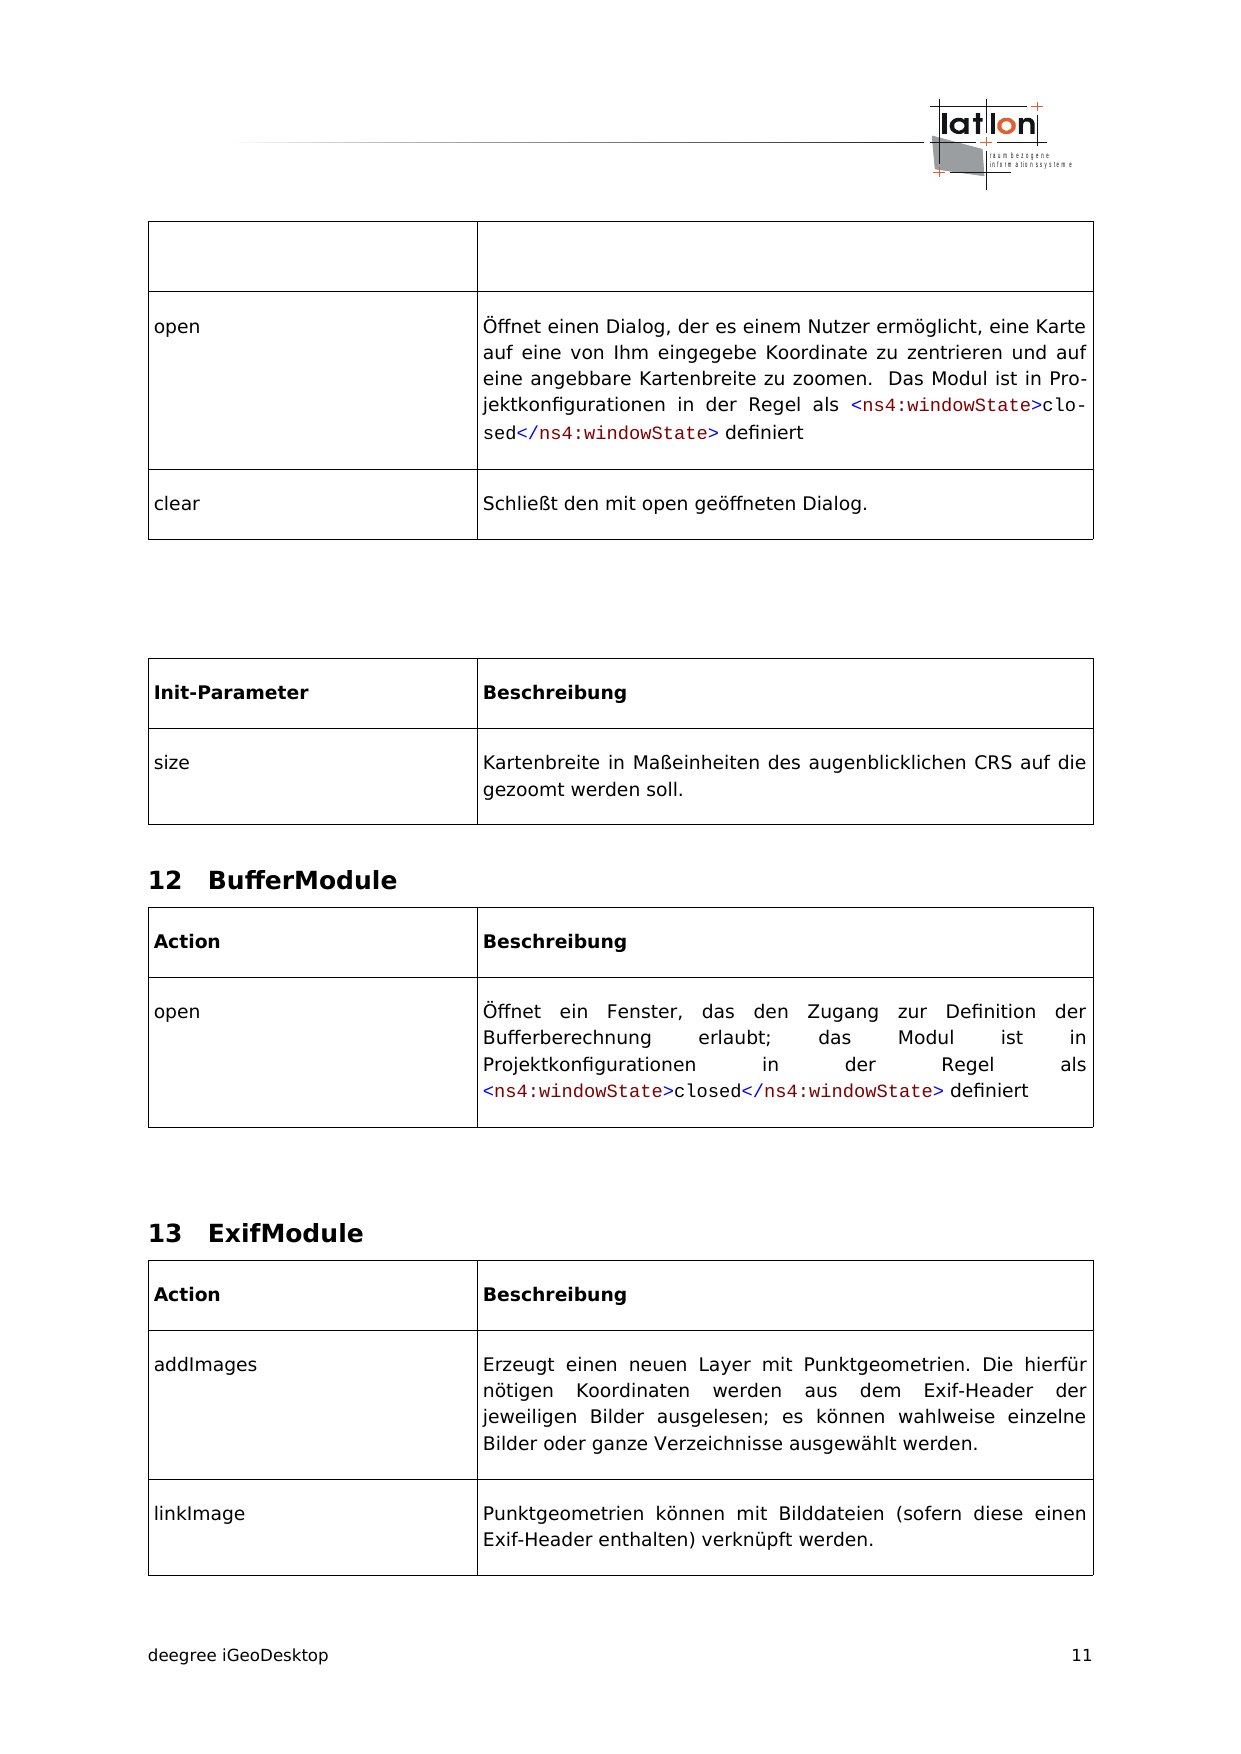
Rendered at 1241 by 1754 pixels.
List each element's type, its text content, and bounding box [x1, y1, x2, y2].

table_cell Öffnet ein Fenster, das den Zugang zur Definition der Bufferberechnung erlaubt; das Modul ist in Projektkonfigurationen in der Regel als <ns4:windowState>closed</ns4:windowState> definiert [478, 978, 1093, 1127]
subtitle ExifModule [148, 1219, 1092, 1248]
table_header Action [149, 908, 477, 977]
table_header Beschreibung [478, 1261, 1093, 1330]
table_header Beschreibung [478, 659, 1093, 728]
table_header [149, 222, 477, 291]
table_cell clear [149, 470, 477, 539]
table_cell Erzeugt einen neuen Layer mit Punktgeometrien. Die hierfür nötigen Koordinaten werden aus dem Exif-Header der jeweiligen Bilder ausgelesen; es können wahlweise einzelne Bilder oder ganze Verzeichnisse ausgewählt werden. [478, 1331, 1093, 1479]
table_cell Öffnet einen Dialog, der es einem Nutzer ermöglicht, eine Karte auf eine von Ihm eingegebe Koordinate zu zentrieren und auf eine angebbare Kartenbreite zu zoomen. Das Modul ist in Pro­jektkonfigurationen in der Regel als <ns4:windowState>clo­sed</ns4:windowState> definiert [478, 292, 1093, 469]
subtitle BufferModule [148, 866, 1092, 895]
table_cell open [149, 292, 477, 469]
table_header Init-Parameter [149, 659, 477, 728]
table_header Beschreibung [478, 908, 1093, 977]
table_cell Kartenbreite in Maßeinheiten des augenblicklichen CRS auf die gezoomt werden soll. [478, 729, 1093, 824]
table_cell Punktgeometrien können mit Bilddateien (sofern diese einen Exif-Header enthalten) verknüpft werden. [478, 1480, 1093, 1575]
table_cell size [149, 729, 477, 824]
table_cell open [149, 978, 477, 1127]
table_header [478, 222, 1093, 291]
table_header Action [149, 1261, 477, 1330]
table_cell addImages [149, 1331, 477, 1479]
table_cell linkImage [149, 1480, 477, 1575]
table_cell Schließt den mit open geöffneten Dialog. [478, 470, 1093, 539]
